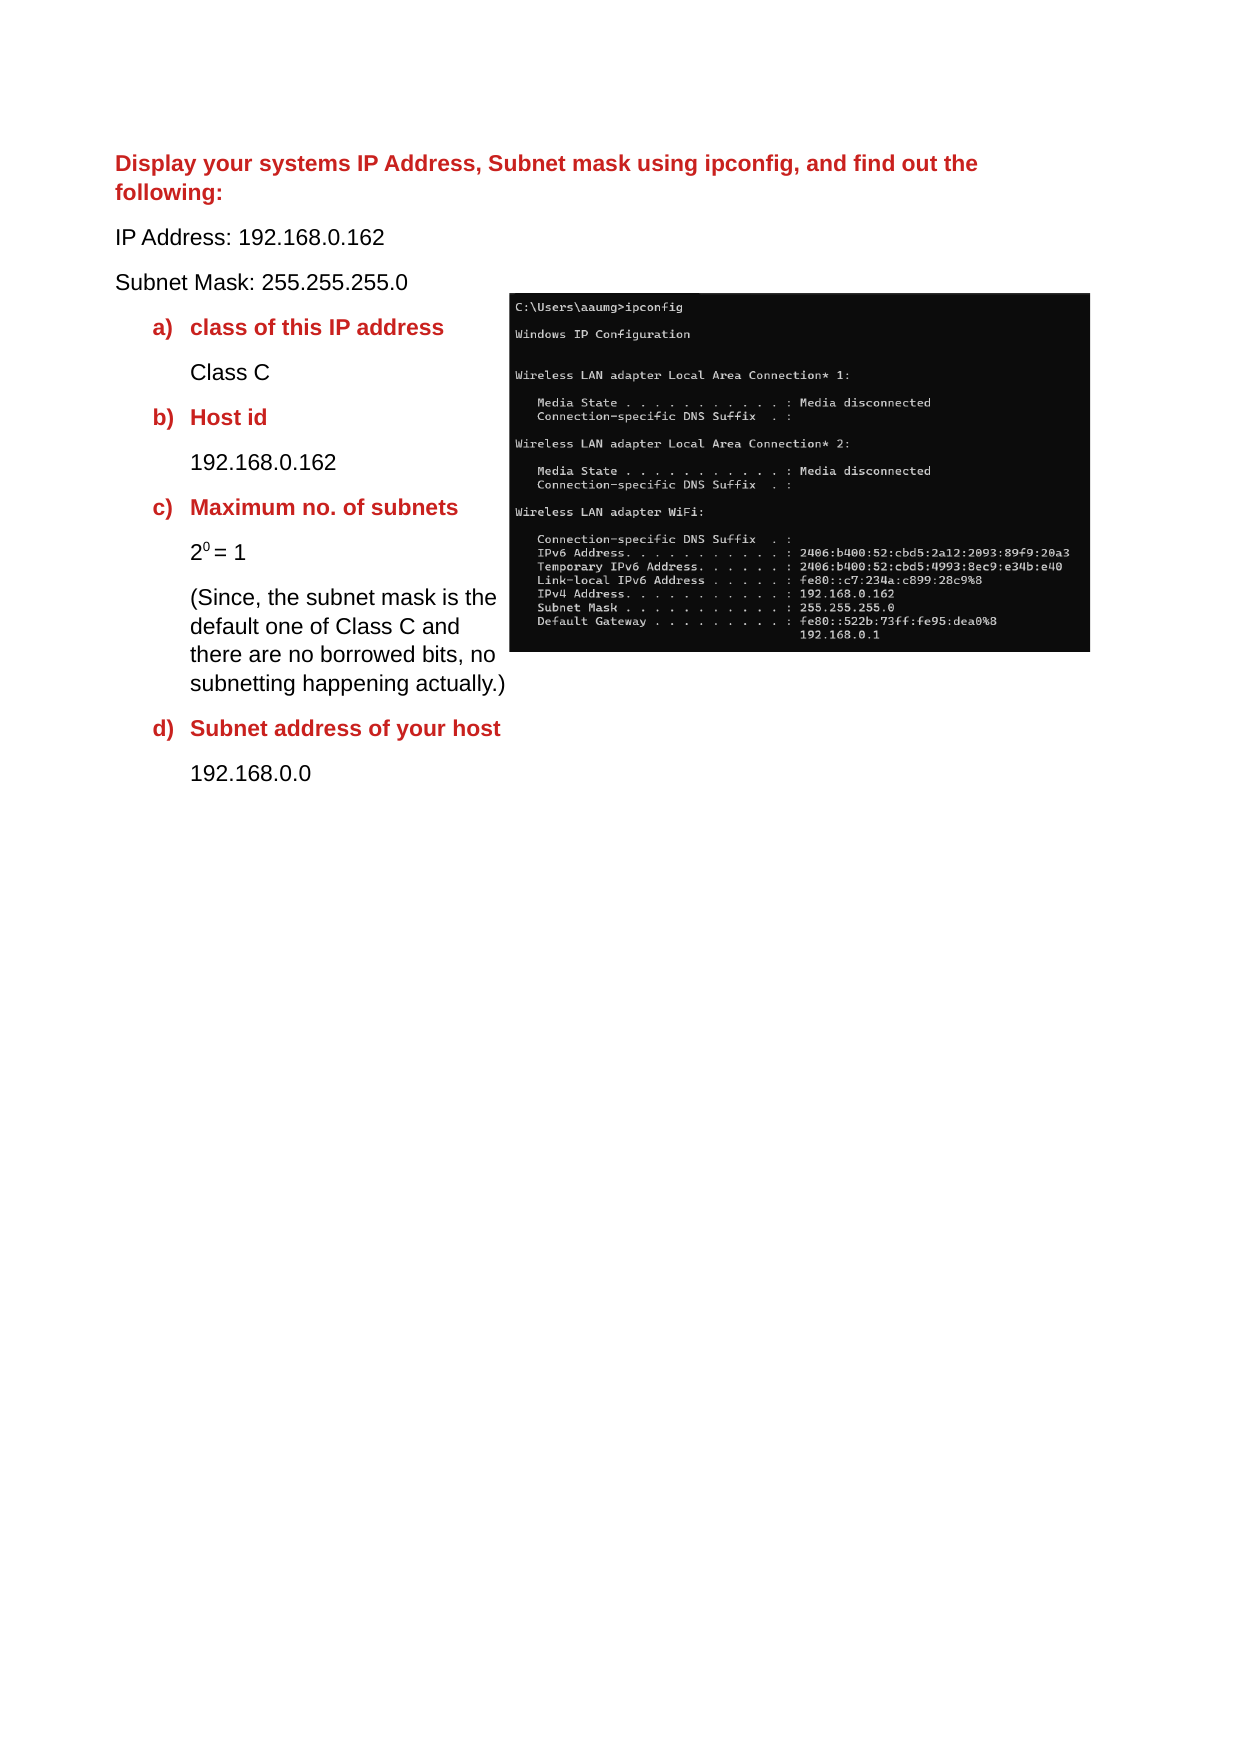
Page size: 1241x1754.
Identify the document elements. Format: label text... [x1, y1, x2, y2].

list 20 = 1 [152, 539, 509, 566]
text Subnet Mask: 255.255.255.0 [115, 269, 1090, 295]
list 192.168.0.0 [152, 760, 1090, 786]
list Maximum no. of subnets [152, 494, 509, 521]
picture [509, 293, 1091, 652]
list (Since, the subnet mask is the default one of Class C and there are no borrowed bits, no subnetting happening actually.) [152, 584, 1090, 696]
list 192.168.0.162 [152, 449, 509, 475]
text Display your systems IP Address, Subnet mask using ipconfig, and find out the following: [115, 150, 1090, 205]
list Class C [152, 359, 509, 385]
list Host id [152, 404, 509, 430]
text IP Address: 192.168.0.162 [115, 223, 1090, 250]
list Subnet address of your host [152, 715, 1090, 741]
list class of this IP address [152, 314, 509, 340]
